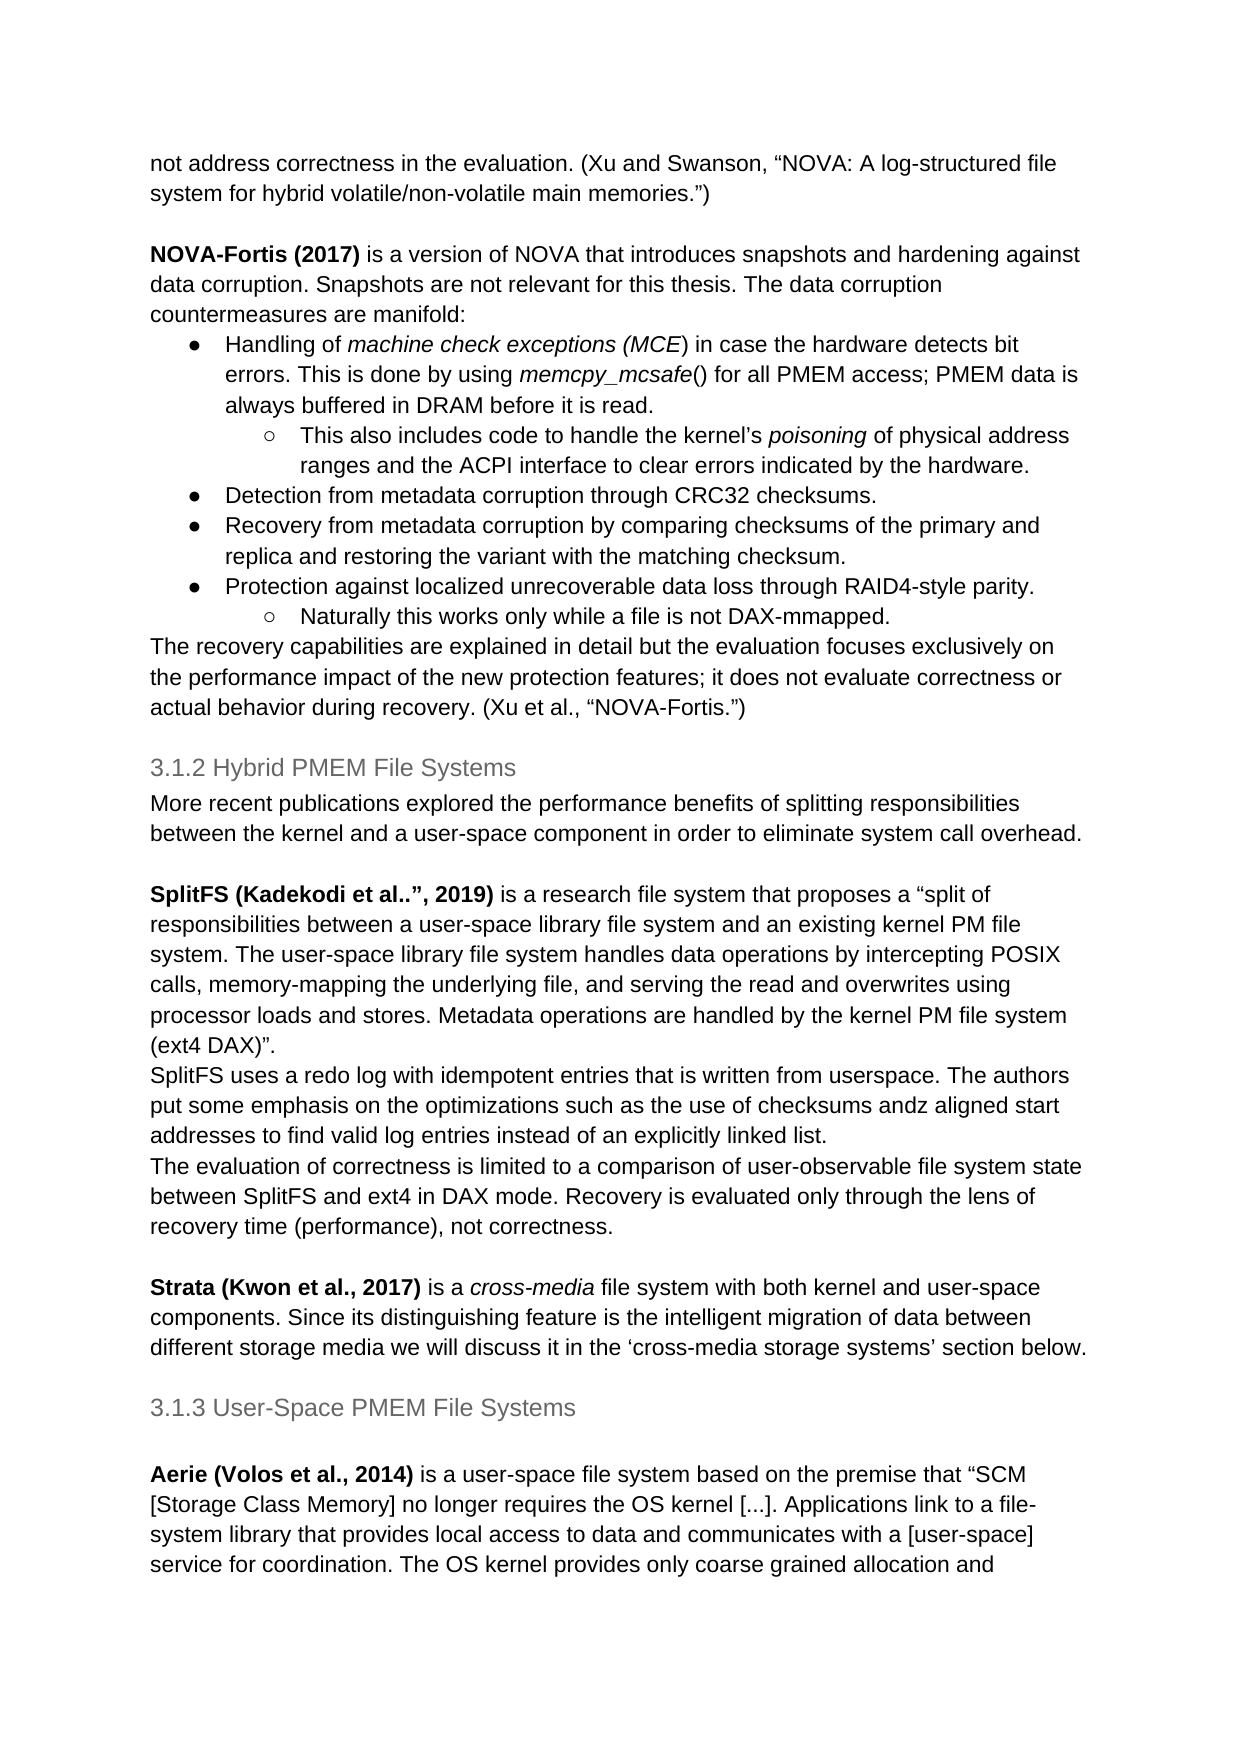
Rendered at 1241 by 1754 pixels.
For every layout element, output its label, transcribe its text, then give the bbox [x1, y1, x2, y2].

text SplitFS uses a redo log with idempotent entries that is written from userspace. The authors put some emphasis on the optimizations such as the use of checksums andz aligned start addresses to find valid log entries instead of an explicitly linked list. The evaluation of correctness is limited to a comparison of user-observable file system state between SplitFS and ext4 in DAX mode. Recovery is evaluated only through the lens of recovery time (performance), not correctness. [150, 1062, 1090, 1239]
list Handling of machine check exceptions (MCE) in case the hardware detects bit errors. This is done by using memcpy_mcsafe() for all PMEM access; PMEM data is always buffered in DRAM before it is read. [187, 331, 1090, 418]
text More recent publications explored the performance benefits of splitting responsibilities between the kernel and a user-space component in order to eliminate system call overhead. [150, 790, 1090, 847]
text The recovery capabilities are explained in detail but the evaluation focuses exclusively on the performance impact of the new protection features; it does not evaluate correctness or actual behavior during recovery. (Xu et al., “NOVA-Fortis.”) [150, 633, 1090, 720]
text NOVA-Fortis (2017) is a version of NOVA that introduces snapshots and hardening against data corruption. Snapshots are not relevant for this thesis. The data corruption countermeasures are manifold: [150, 241, 1090, 327]
list Recovery from metadata corruption by comparing checksums of the primary and replica and restoring the variant with the matching checksum. [187, 512, 1090, 569]
subtitle 3.1.3 User-Space PMEM File Systems [150, 1393, 1090, 1422]
subtitle 3.1.2 Hybrid PMEM File Systems [150, 753, 1090, 782]
text not address correctness in the evaluation. (Xu and Swanson, “NOVA: A log-structured file system for hybrid volatile/non-volatile main memories.”) [150, 150, 1090, 207]
list Detection from metadata corruption through CRC32 checksums. [187, 482, 1090, 509]
text Aerie (Volos et al., 2014) is a user-space file system based on the premise that “SCM [Storage Class Memory] no longer requires the OS kernel [...]. Applications link to a file-system library that provides local access to data and communicates with a [user-space] service for coordination. The OS kernel provides only coarse grained allocation and [150, 1461, 1090, 1578]
text SplitFS (Kadekodi et al..”, 2019) is a research file system that proposes a “split of responsibilities between a user-space library file system and an existing kernel PM file system. The user-space library file system handles data operations by intercepting POSIX calls, memory-mapping the underlying file, and serving the read and overwrites using processor loads and stores. Metadata operations are handled by the kernel PM file system (ext4 DAX)”. [150, 881, 1090, 1058]
list Protection against localized unrecoverable data loss through RAID4-style parity. [187, 573, 1090, 599]
text Strata (Kwon et al., 2017) is a cross-media file system with both kernel and user-space components. Since its distinguishing feature is the intelligent migration of data between different storage media we will discuss it in the ‘cross-media storage systems’ section below. [150, 1273, 1090, 1360]
list This also includes code to handle the kernel’s poisoning of physical address ranges and the ACPI interface to clear errors indicated by the hardware. [262, 422, 1090, 478]
list Naturally this works only while a file is not DAX-mmapped. [262, 603, 1090, 629]
